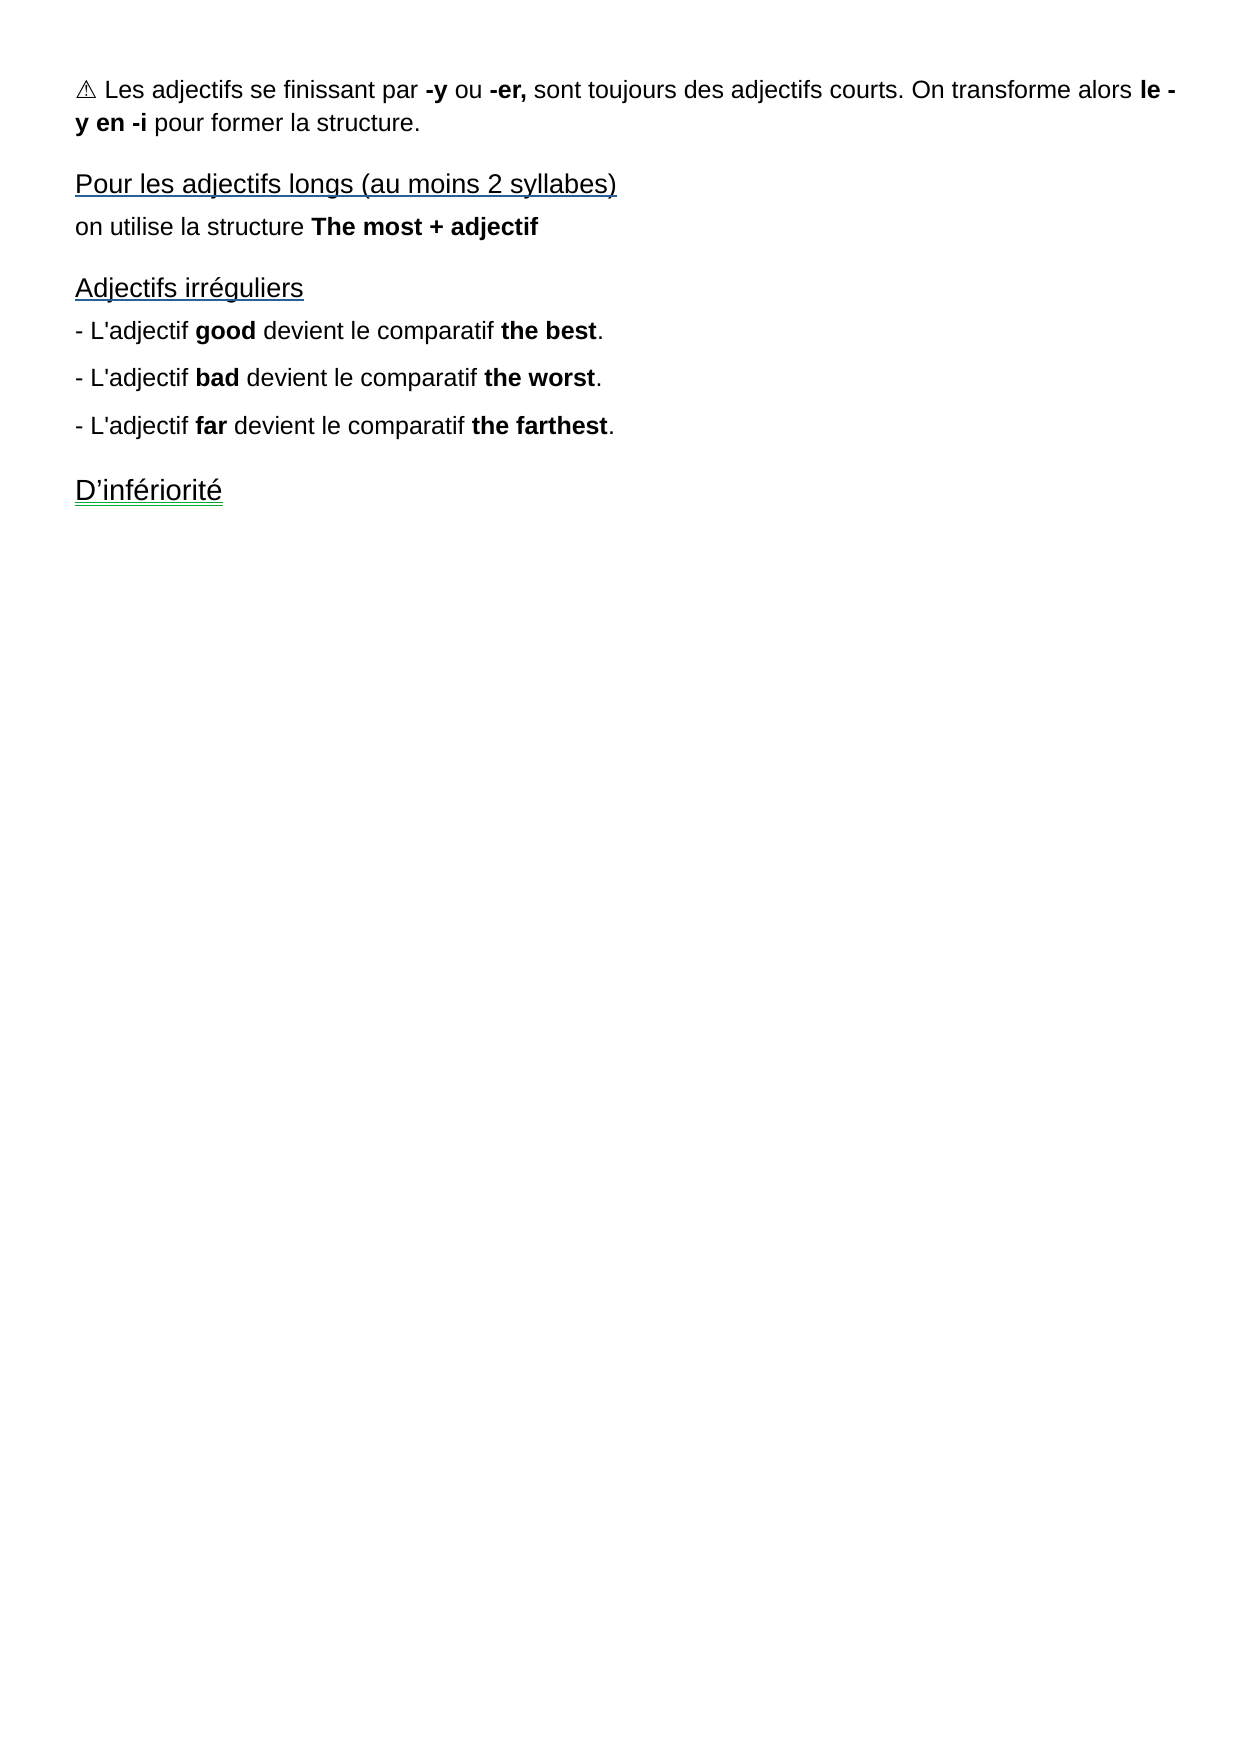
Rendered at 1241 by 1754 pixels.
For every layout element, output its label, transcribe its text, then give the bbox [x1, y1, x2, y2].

text on utilise la structure The most + adjectif [75, 212, 1182, 241]
text - L'adjectif far devient le comparatif the farthest. [75, 411, 1182, 440]
text - L'adjectif good devient le comparatif the best. [75, 316, 1182, 344]
subtitle Pour les adjectifs longs (au moins 2 syllabes) [75, 168, 1182, 199]
subtitle D’infériorité [75, 473, 1182, 507]
text - L'adjectif bad devient le comparatif the worst. [75, 363, 1182, 392]
subtitle Adjectifs irréguliers [75, 272, 1182, 303]
text ⚠ Les adjectifs se finissant par -y ou -er, sont toujours des adjectifs courts. On transforme alors le -y en -i pour former la structure. [75, 75, 1182, 137]
